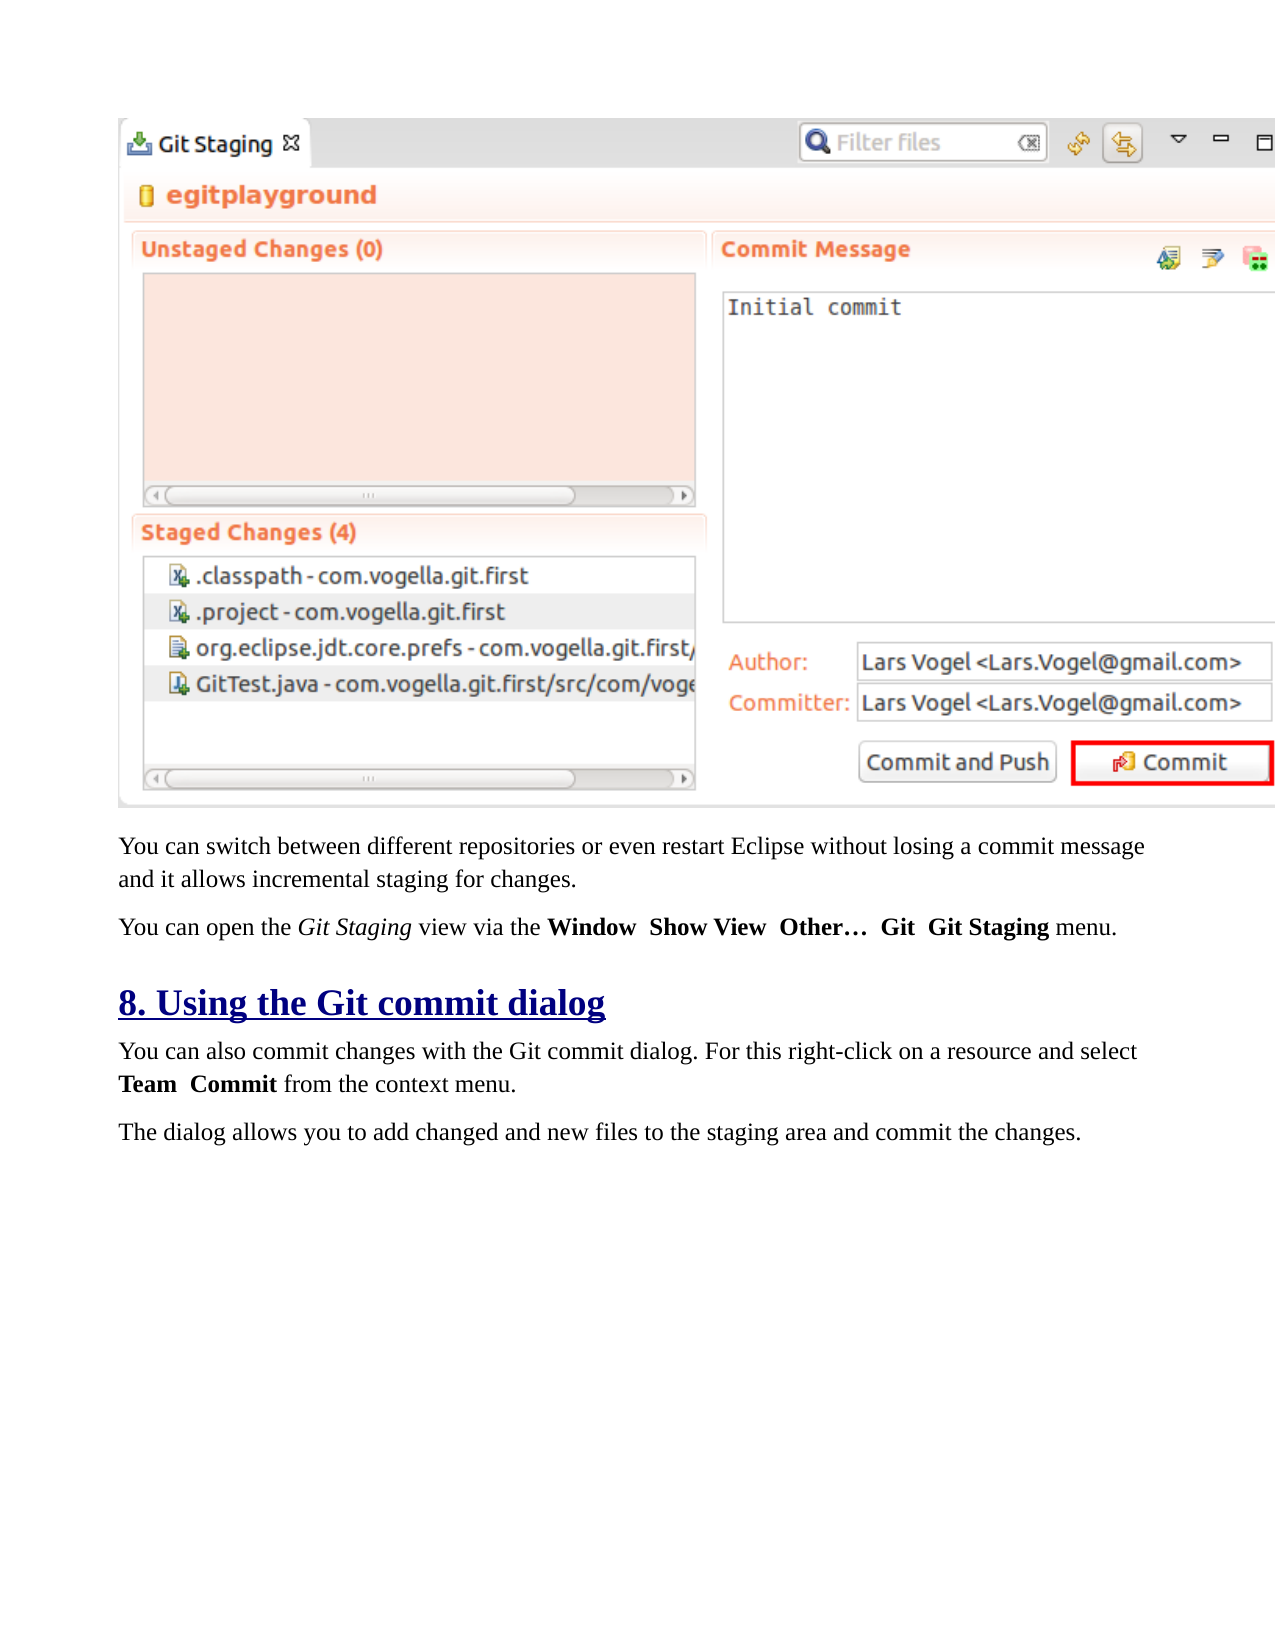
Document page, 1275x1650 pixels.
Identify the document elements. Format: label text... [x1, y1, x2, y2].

picture [118, 118, 1275, 808]
subtitle 8. Using the Git commit dialog [118, 981, 1157, 1024]
text You can also commit changes with the Git commit dialog. For this right-click on a resource and select Team Commit from the context menu. [118, 1036, 1157, 1098]
text You can switch between different repositories or even restart Eclipse without losing a commit message and it allows incremental staging for changes. [118, 831, 1157, 893]
text You can open the Git Staging view via the Window Show View Other…​ Git Git Staging menu. [118, 912, 1157, 941]
text The dialog allows you to add changed and new files to the staging area and commit the changes. [118, 1117, 1157, 1146]
